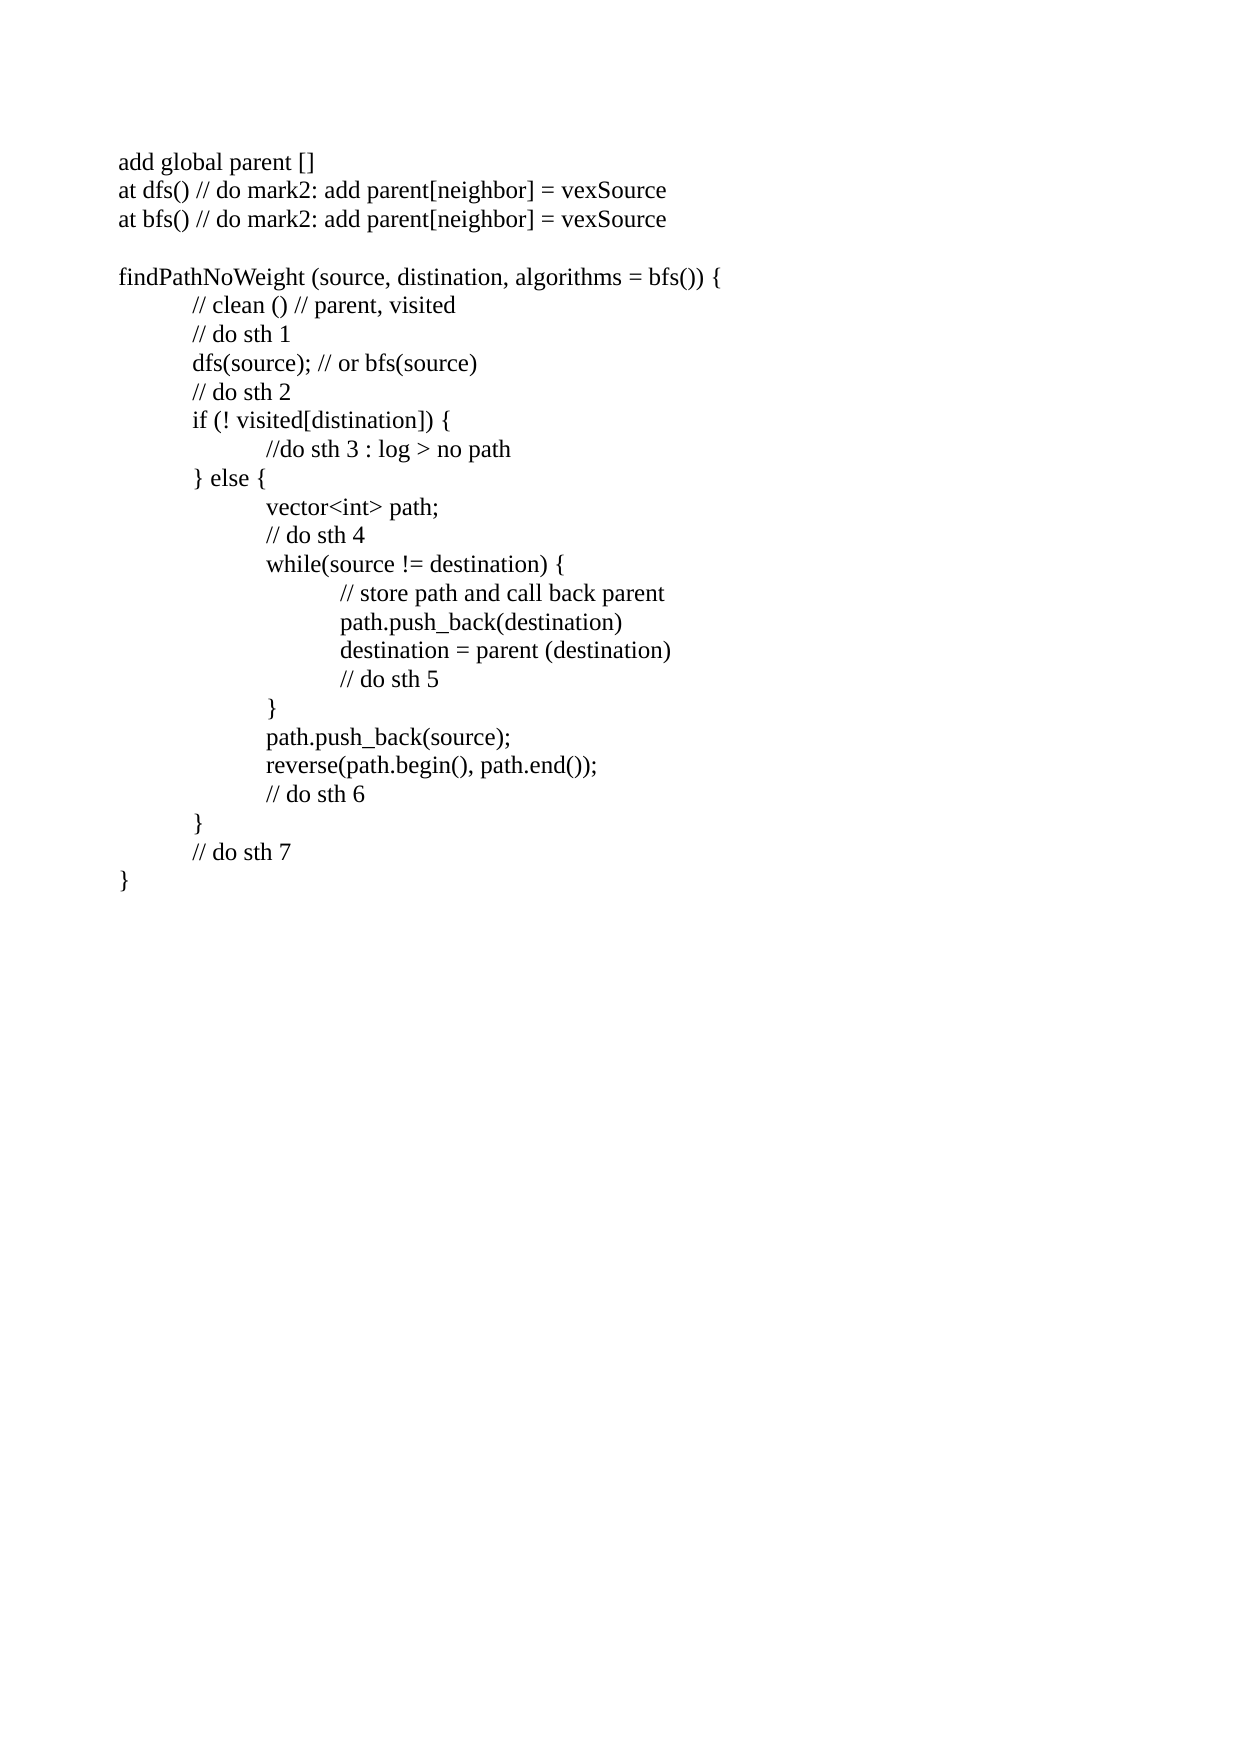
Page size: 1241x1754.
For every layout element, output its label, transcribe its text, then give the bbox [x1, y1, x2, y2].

text destination = parent (destination) [118, 636, 1122, 664]
text while(source != destination) { [118, 549, 1122, 578]
text at bfs() // do mark2: add parent[neighbor] = vexSource [118, 204, 1122, 233]
text // store path and call back parent [118, 578, 1122, 607]
text add global parent [] [118, 147, 1122, 176]
text // do sth 1 [118, 319, 1122, 348]
text } [118, 866, 1122, 894]
text path.push_back(source); [118, 722, 1122, 751]
text if (! visited[distination]) { [118, 406, 1122, 434]
text at dfs() // do mark2: add parent[neighbor] = vexSource [118, 176, 1122, 204]
text // do sth 4 [118, 521, 1122, 549]
text reverse(path.begin(), path.end()); [118, 751, 1122, 779]
text // do sth 5 [118, 664, 1122, 693]
text // clean () // parent, visited [118, 291, 1122, 319]
text vector<int> path; [118, 492, 1122, 521]
text //do sth 3 : log > no path [118, 434, 1122, 463]
text // do sth 6 [118, 779, 1122, 808]
text path.push_back(destination) [118, 607, 1122, 636]
text dfs(source); // or bfs(source) [118, 348, 1122, 377]
text } [118, 808, 1122, 837]
text // do sth 2 [118, 377, 1122, 406]
text findPathNoWeight (source, distination, algorithms = bfs()) { [118, 262, 1122, 291]
text } else { [118, 463, 1122, 492]
text } [118, 693, 1122, 722]
text // do sth 7 [118, 837, 1122, 866]
